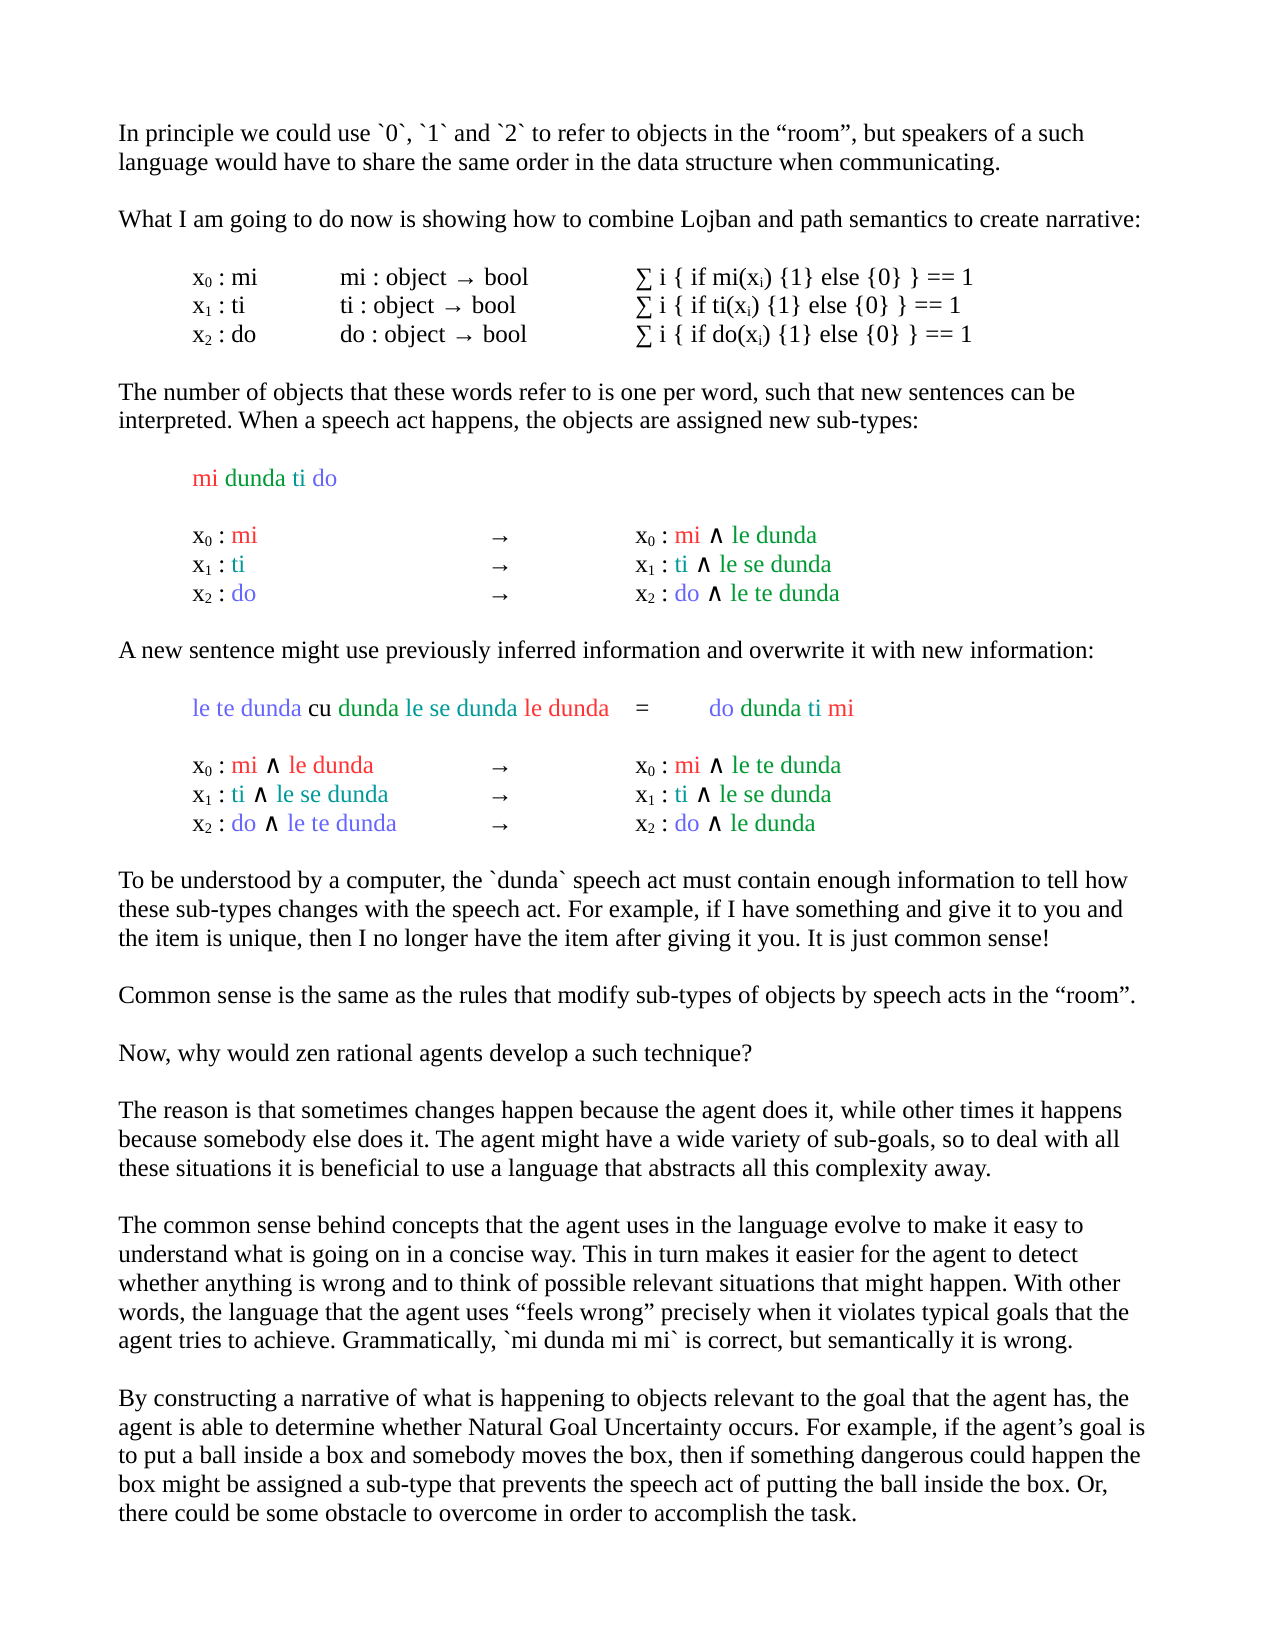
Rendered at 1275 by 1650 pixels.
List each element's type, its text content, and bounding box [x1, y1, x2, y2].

text The number of objects that these words refer to is one per word, such that new sentences can be interpreted. When a speech act happens, the objects are assigned new sub-types: [118, 377, 1157, 434]
text The reason is that sometimes changes happen because the agent does it, while other times it happens because somebody else does it. The agent might have a wide variety of sub-goals, so to deal with all these situations it is beneficial to use a language that abstracts all this complexity away. [118, 1096, 1157, 1182]
text x0 : mi ∧ le dunda → x0 : mi ∧ le te dunda [118, 751, 1157, 779]
text x1 : ti → x1 : ti ∧ le se dunda [118, 549, 1157, 578]
text x0 : mi mi : object → bool ∑ i { if mi(xi) {1} else {0} } == 1 [118, 262, 1157, 291]
text le te dunda cu dunda le se dunda le dunda = do dunda ti mi [118, 693, 1157, 722]
text By constructing a narrative of what is happening to objects relevant to the goal that the agent has, the agent is able to determine whether Natural Goal Uncertainty occurs. For example, if the agent’s goal is to put a ball inside a box and somebody moves the box, then if something dangerous could happen the box might be assigned a sub-type that prevents the speech act of putting the ball inside the box. Or, there could be some obstacle to overcome in order to accomplish the task. [118, 1383, 1157, 1527]
text x1 : ti ∧ le se dunda → x1 : ti ∧ le se dunda [118, 779, 1157, 808]
text A new sentence might use previously inferred information and overwrite it with new information: [118, 636, 1157, 664]
text mi dunda ti do [118, 463, 1157, 492]
text To be understood by a computer, the `dunda` speech act must contain enough information to tell how these sub-types changes with the speech act. For example, if I have something and give it to you and the item is unique, then I no longer have the item after giving it you. It is just common sense! [118, 866, 1157, 952]
text x2 : do → x2 : do ∧ le te dunda [118, 578, 1157, 607]
text x2 : do ∧ le te dunda → x2 : do ∧ le dunda [118, 808, 1157, 837]
text Now, why would zen rational agents develop a such technique? [118, 1038, 1157, 1067]
text In principle we could use `0`, `1` and `2` to refer to objects in the “room”, but speakers of a such language would have to share the same order in the data structure when communicating. [118, 118, 1157, 176]
text x0 : mi → x0 : mi ∧ le dunda [118, 521, 1157, 549]
text x1 : ti ti : object → bool ∑ i { if ti(xi) {1} else {0} } == 1 [118, 291, 1157, 319]
text Common sense is the same as the rules that modify sub-types of objects by speech acts in the “room”. [118, 981, 1157, 1009]
text The common sense behind concepts that the agent uses in the language evolve to make it easy to understand what is going on in a concise way. This in turn makes it easier for the agent to detect whether anything is wrong and to think of possible relevant situations that might happen. With other words, the language that the agent uses “feels wrong” precisely when it violates typical goals that the agent tries to achieve. Grammatically, `mi dunda mi mi` is correct, but semantically it is wrong. [118, 1211, 1157, 1354]
text x2 : do do : object → bool ∑ i { if do(xi) {1} else {0} } == 1 [118, 319, 1157, 348]
text What I am going to do now is showing how to combine Lojban and path semantics to create narrative: [118, 204, 1157, 233]
